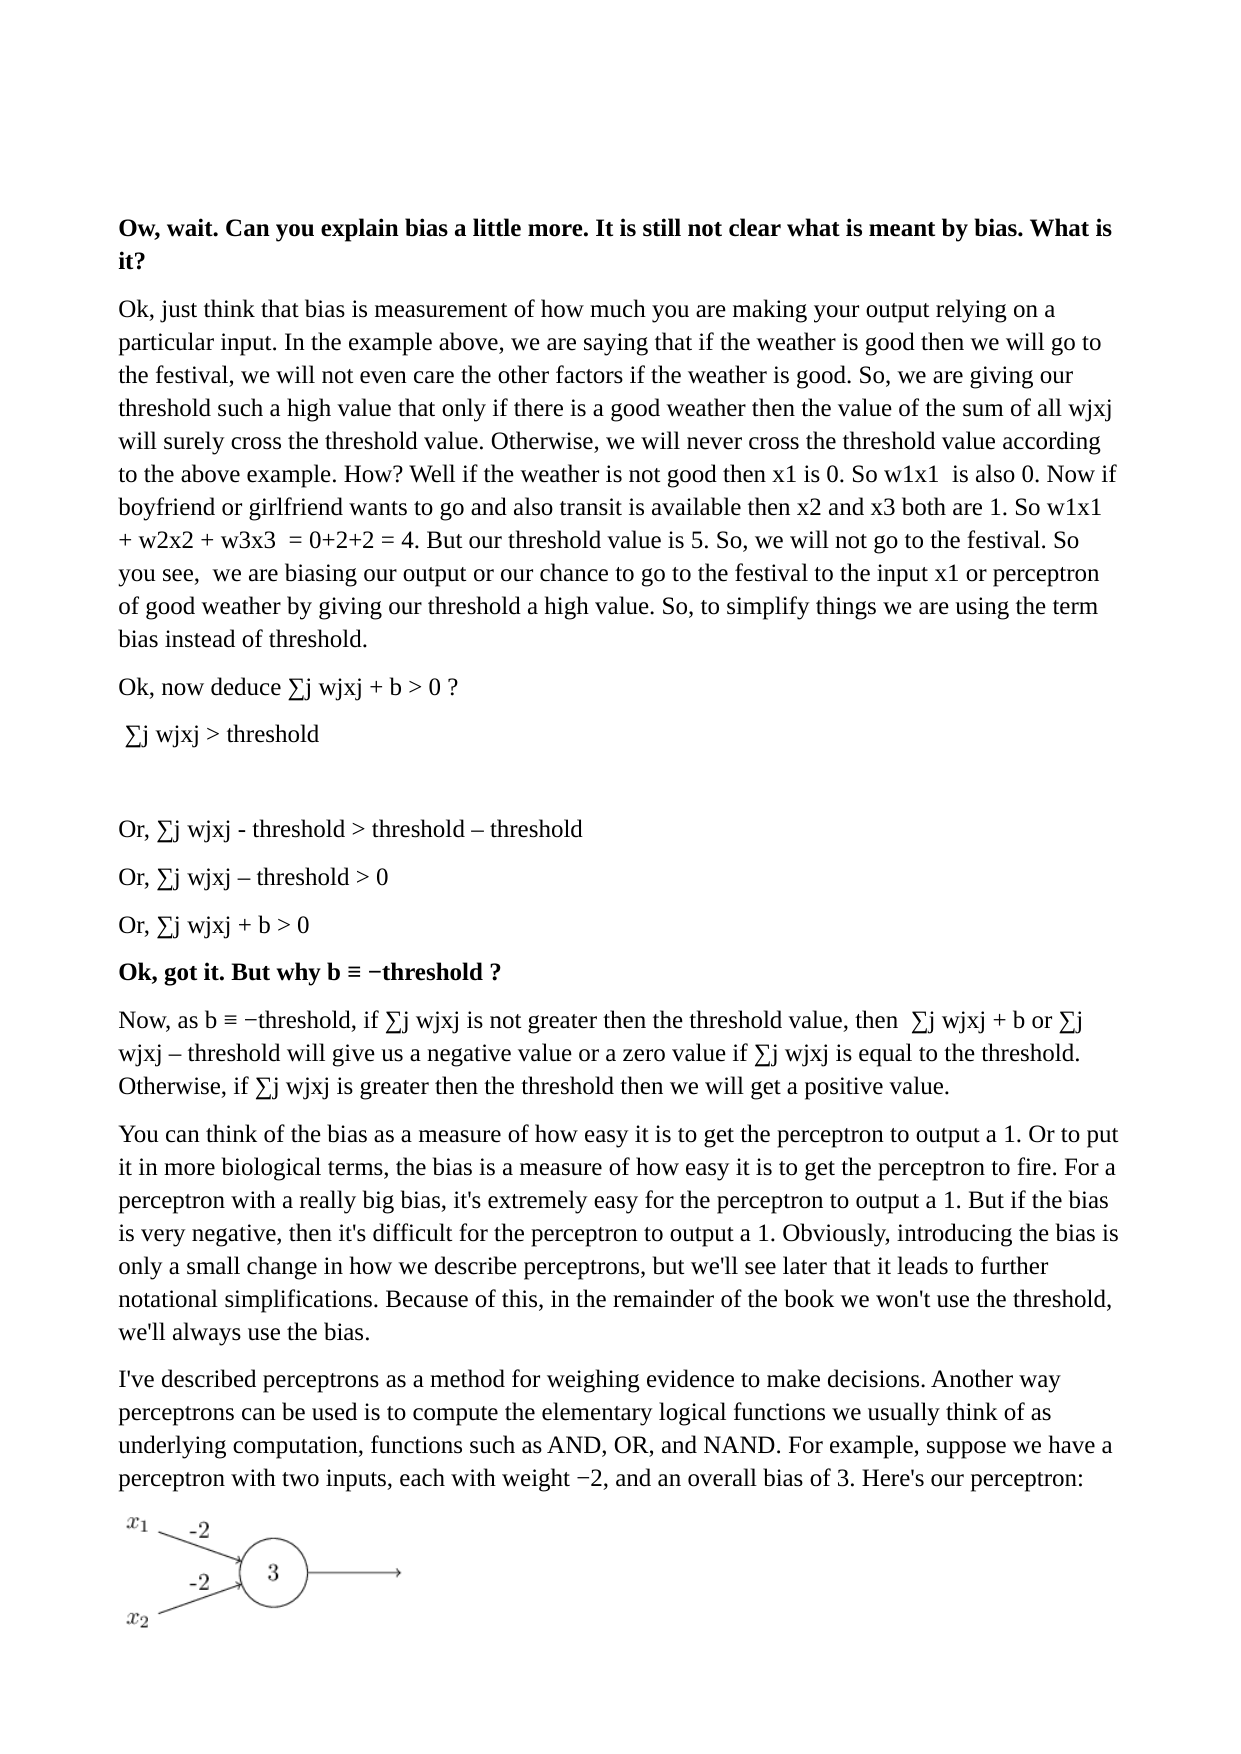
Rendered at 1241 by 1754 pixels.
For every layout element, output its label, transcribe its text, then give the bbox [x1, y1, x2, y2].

text Or, ∑j wjxj + b > 0 [118, 910, 1122, 938]
text Or, ∑j wjxj – threshold > 0 [118, 862, 1122, 891]
picture [118, 1511, 417, 1636]
text You can think of the bias as a measure of how easy it is to get the perceptron to output a 1. Or to put it in more biological terms, the bias is a measure of how easy it is to get the perceptron to fire. For a perceptron with a really big bias, it's extremely easy for the perceptron to output a 1. But if the bias is very negative, then it's difficult for the perceptron to output a 1. Obviously, introducing the bias is only a small change in how we describe perceptrons, but we'll see later that it leads to further notational simplifications. Because of this, in the remainder of the book we won't use the threshold, we'll always use the bias. [118, 1119, 1122, 1346]
text Or, ∑j wjxj - threshold > threshold – threshold [118, 814, 1122, 843]
text ∑j wjxj > threshold [118, 719, 1122, 748]
text Ow, wait. Can you explain bias a little more. It is still not clear what is meant by bias. What is it? [118, 213, 1122, 275]
text Now, as b ≡ −threshold, if ∑j wjxj is not greater then the threshold value, then ∑j wjxj + b or ∑j wjxj – threshold will give us a negative value or a zero value if ∑j wjxj is equal to the threshold. Otherwise, if ∑j wjxj is greater then the threshold then we will get a positive value. [118, 1005, 1122, 1100]
text Ok, now deduce ∑j wjxj + b > 0 ? [118, 672, 1122, 701]
text I've described perceptrons as a method for weighing evidence to make decisions. Another way perceptrons can be used is to compute the elementary logical functions we usually think of as underlying computation, functions such as AND, OR, and NAND. For example, suppose we have a perceptron with two inputs, each with weight −2, and an overall bias of 3. Here's our perceptron: [118, 1364, 1122, 1492]
text Ok, just think that bias is measurement of how much you are making your output relying on a particular input. In the example above, we are saying that if the weather is good then we will go to the festival, we will not even care the other factors if the weather is good. So, we are giving our threshold such a high value that only if there is a good weather then the value of the sum of all wjxj will surely cross the threshold value. Otherwise, we will never cross the threshold value according to the above example. How? Well if the weather is not good then x1 is 0. So w1x1 is also 0. Now if boyfriend or girlfriend wants to go and also transit is available then x2 and x3 both are 1. So w1x1 + w2x2 + w3x3 = 0+2+2 = 4. But our threshold value is 5. So, we will not go to the festival. So you see, we are biasing our output or our chance to go to the festival to the input x1 or perceptron of good weather by giving our threshold a high value. So, to simplify things we are using the term bias instead of threshold. [118, 294, 1122, 653]
text Ok, got it. But why b ≡ −threshold ? [118, 957, 1122, 986]
